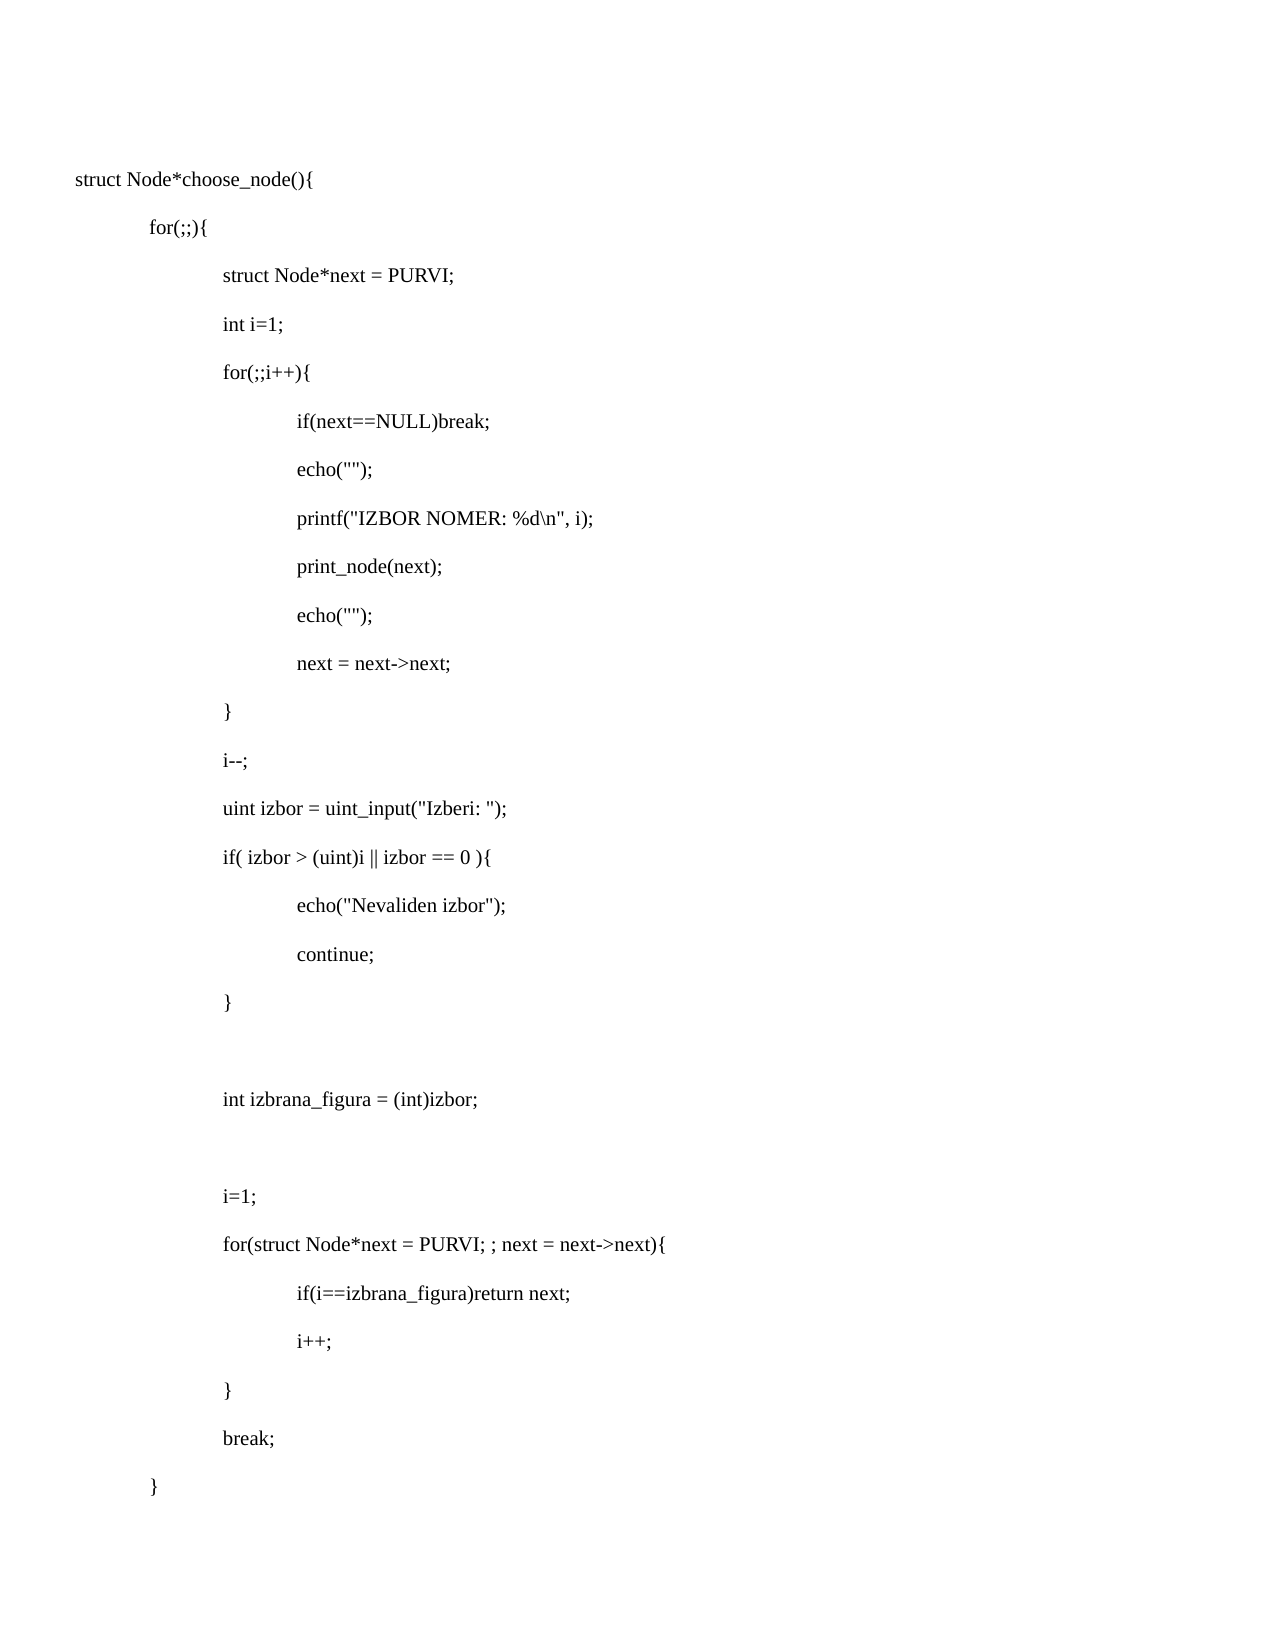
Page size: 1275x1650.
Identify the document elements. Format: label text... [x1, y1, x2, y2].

text } [75, 1474, 1209, 1498]
text echo("Nevaliden izbor"); [75, 893, 1209, 917]
text } [75, 990, 1209, 1014]
text if(next==NULL)break; [75, 409, 1209, 433]
text } [75, 1377, 1209, 1402]
text printf("IZBOR NOMER: %d\n", i); [75, 506, 1209, 530]
text print_node(next); [75, 554, 1209, 578]
text i--; [75, 748, 1209, 772]
text struct Node*choose_node(){ [75, 167, 1209, 191]
text uint izbor = uint_input("Izberi: "); [75, 796, 1209, 820]
text if(i==izbrana_figura)return next; [75, 1281, 1209, 1305]
text i=1; [75, 1184, 1209, 1208]
text for(;;){ [75, 215, 1209, 239]
text int i=1; [75, 312, 1209, 336]
text struct Node*next = PURVI; [75, 263, 1209, 287]
text next = next->next; [75, 651, 1209, 675]
text echo(""); [75, 602, 1209, 627]
text for(;;i++){ [75, 360, 1209, 384]
text for(struct Node*next = PURVI; ; next = next->next){ [75, 1232, 1209, 1256]
text echo(""); [75, 457, 1209, 481]
text i++; [75, 1329, 1209, 1353]
text continue; [75, 942, 1209, 966]
text int izbrana_figura = (int)izbor; [75, 1087, 1209, 1111]
text if( izbor > (uint)i || izbor == 0 ){ [75, 845, 1209, 869]
text break; [75, 1426, 1209, 1450]
text } [75, 699, 1209, 723]
